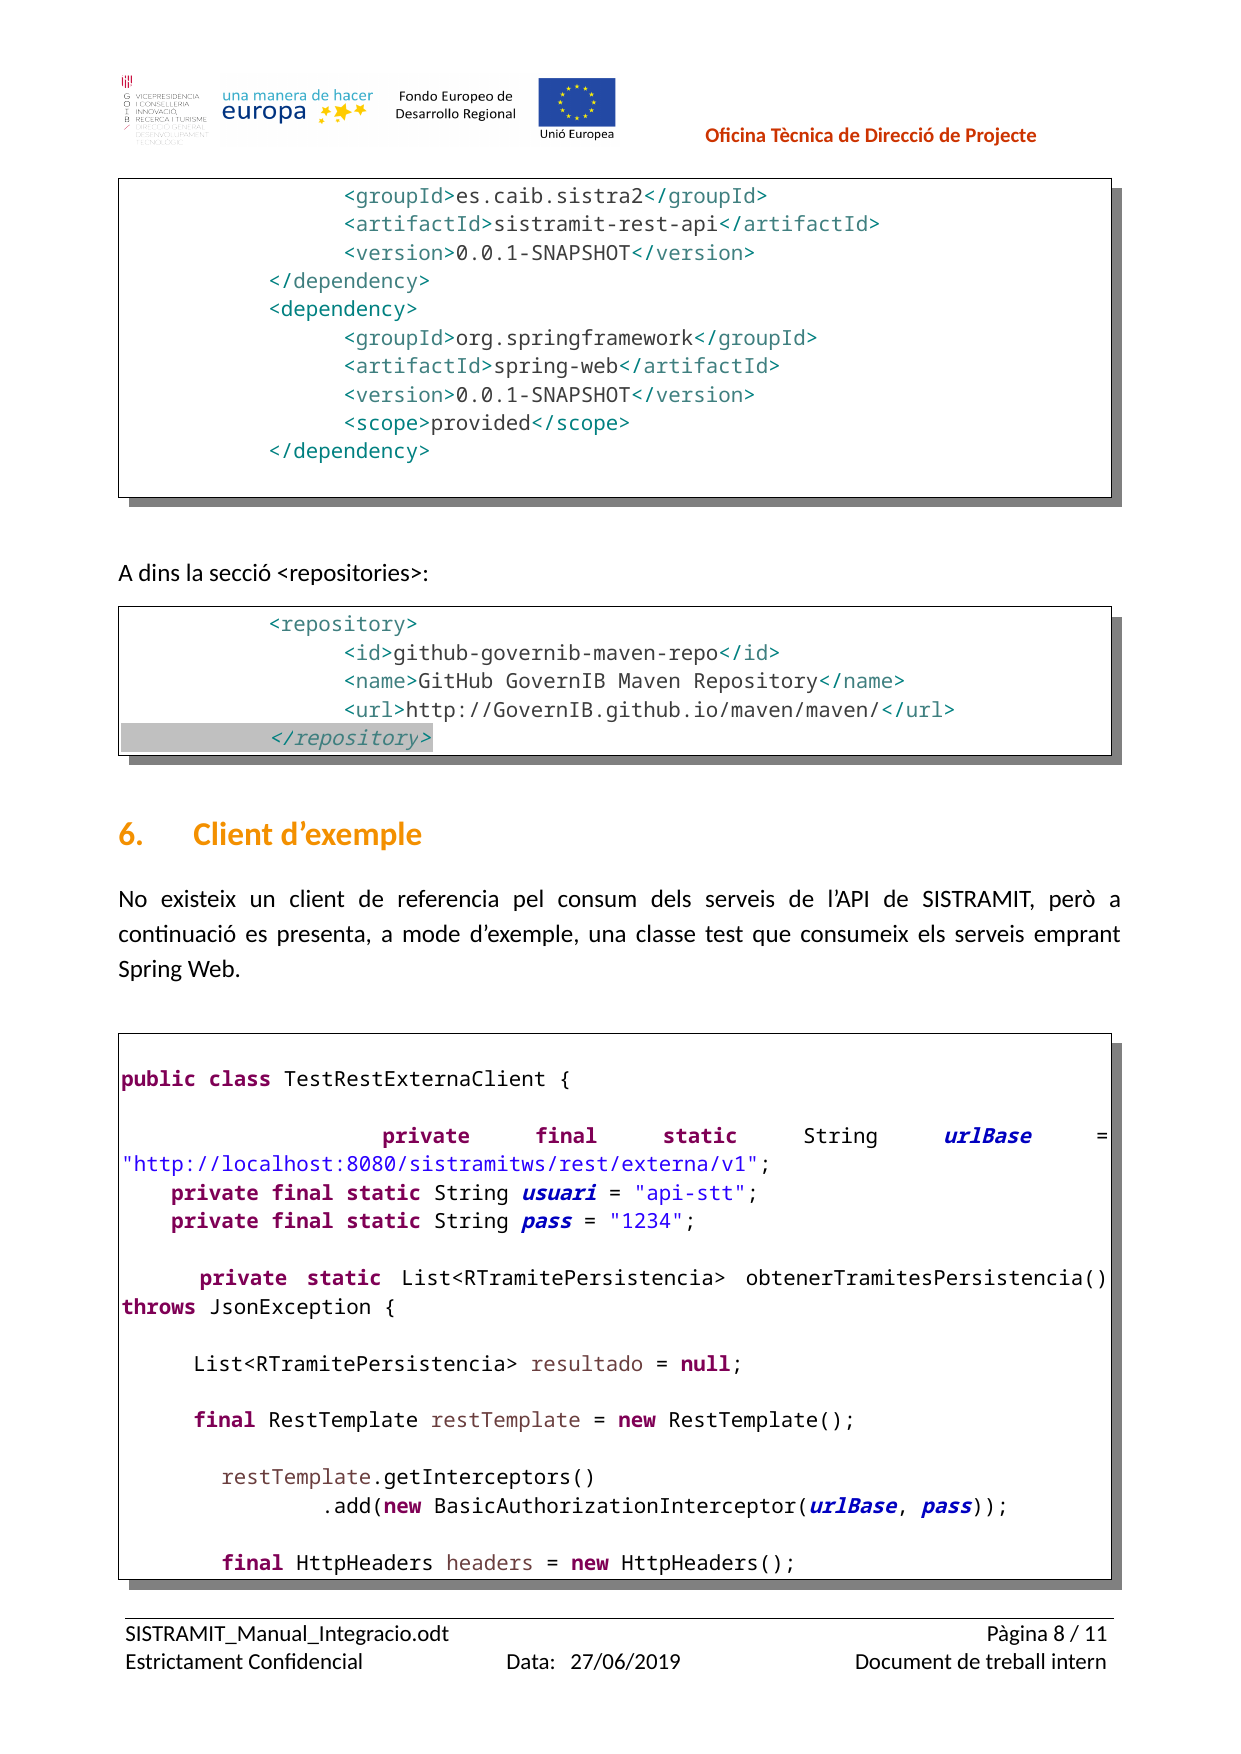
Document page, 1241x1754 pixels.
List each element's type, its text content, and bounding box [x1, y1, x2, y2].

text private final static String pass = "1234"; [119, 1203, 1111, 1235]
text private final static String usuari = "api-stt"; [119, 1175, 1111, 1203]
text <repository> [119, 607, 1111, 635]
text <artifactId>spring-web</artifactId> [119, 348, 1111, 377]
text <groupId>es.caib.sistra2</groupId> [119, 179, 1111, 206]
text <version>0.0.1-SNAPSHOT</version> [119, 377, 1111, 405]
text <name>GitHub GovernIB Maven Repository</name> [119, 663, 1111, 692]
text private static List<RTramitePersistencia> obtenerTramitesPersistencia() throws JsonException { [119, 1260, 1111, 1320]
text </repository> [119, 720, 1111, 754]
text .add(new BasicAuthorizationInterceptor(urlBase, pass)); [119, 1488, 1111, 1519]
text <version>0.0.1-SNAPSHOT</version> [119, 234, 1111, 263]
picture [219, 73, 621, 147]
text <dependency> [119, 291, 1111, 320]
subtitle Client d’exemple [118, 812, 1122, 853]
text A dins la secció <repositories>: [118, 557, 1122, 587]
text List<RTramitePersistencia> resultado = null; [119, 1346, 1111, 1377]
text <groupId>org.springframework</groupId> [119, 320, 1111, 348]
text No existeix un client de referencia pel consum dels serveis de l’API de SISTRAMIT, però a continuació es presenta, a mode d’exemple, una classe test que consumeix els serveis emprant Spring Web. [118, 883, 1122, 983]
text <scope>provided</scope> [119, 405, 1111, 434]
text </dependency> [119, 263, 1111, 291]
text <url>http://GovernIB.github.io/maven/maven/</url> [119, 692, 1111, 720]
text final RestTemplate restTemplate = new RestTemplate(); [119, 1402, 1111, 1434]
text public class TestRestExternaClient { [119, 1061, 1111, 1093]
text <id>github-governib-maven-repo</id> [119, 635, 1111, 663]
text </dependency> [119, 434, 1111, 465]
picture [118, 73, 213, 147]
text private final static String urlBase = "http://localhost:8080/sistramitws/rest/externa/v1"; [119, 1118, 1111, 1175]
text <artifactId>sistramit-rest-api</artifactId> [119, 206, 1111, 234]
text final HttpHeaders headers = new HttpHeaders(); [119, 1545, 1111, 1579]
text restTemplate.getInterceptors() [119, 1459, 1111, 1488]
